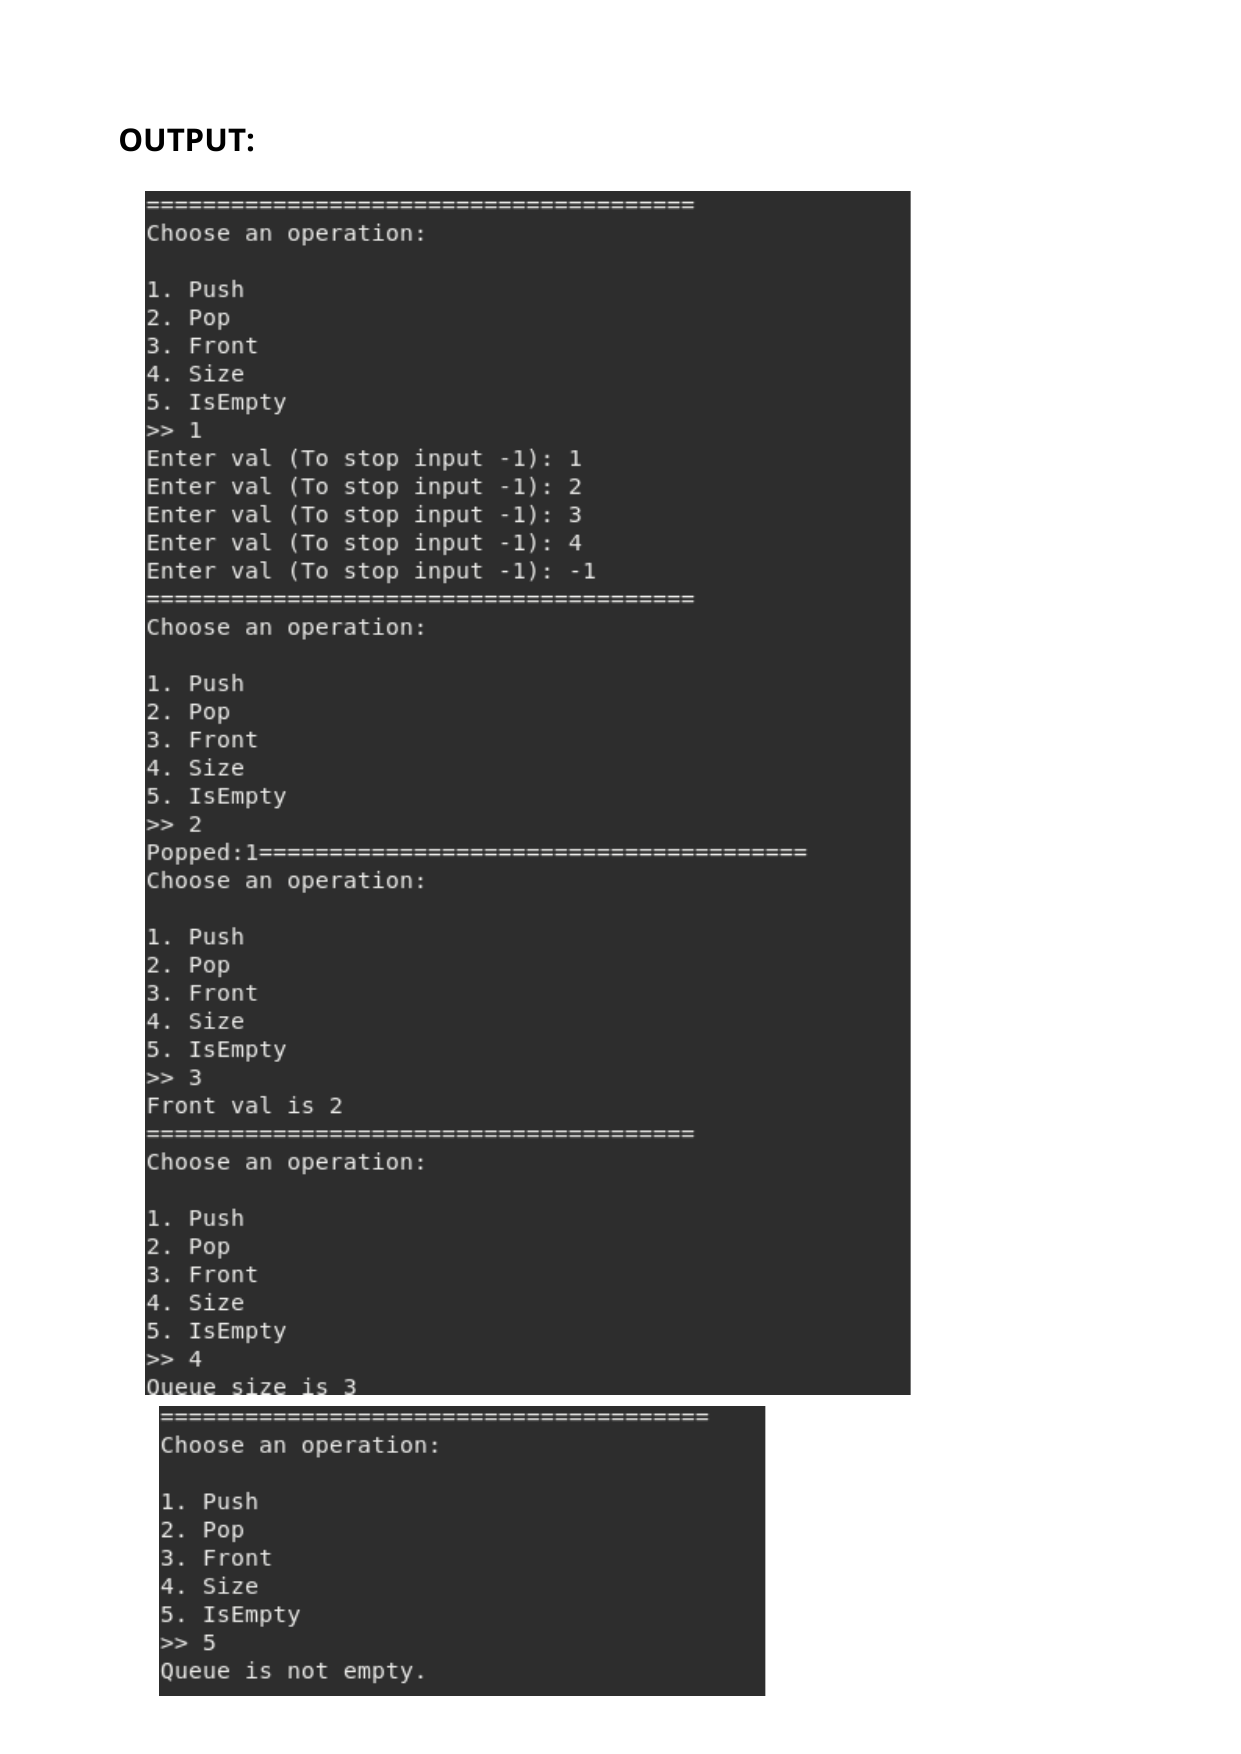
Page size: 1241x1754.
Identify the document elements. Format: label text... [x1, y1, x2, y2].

text OUTPUT: [118, 118, 1122, 161]
picture [159, 1406, 766, 1696]
picture [145, 191, 911, 1395]
